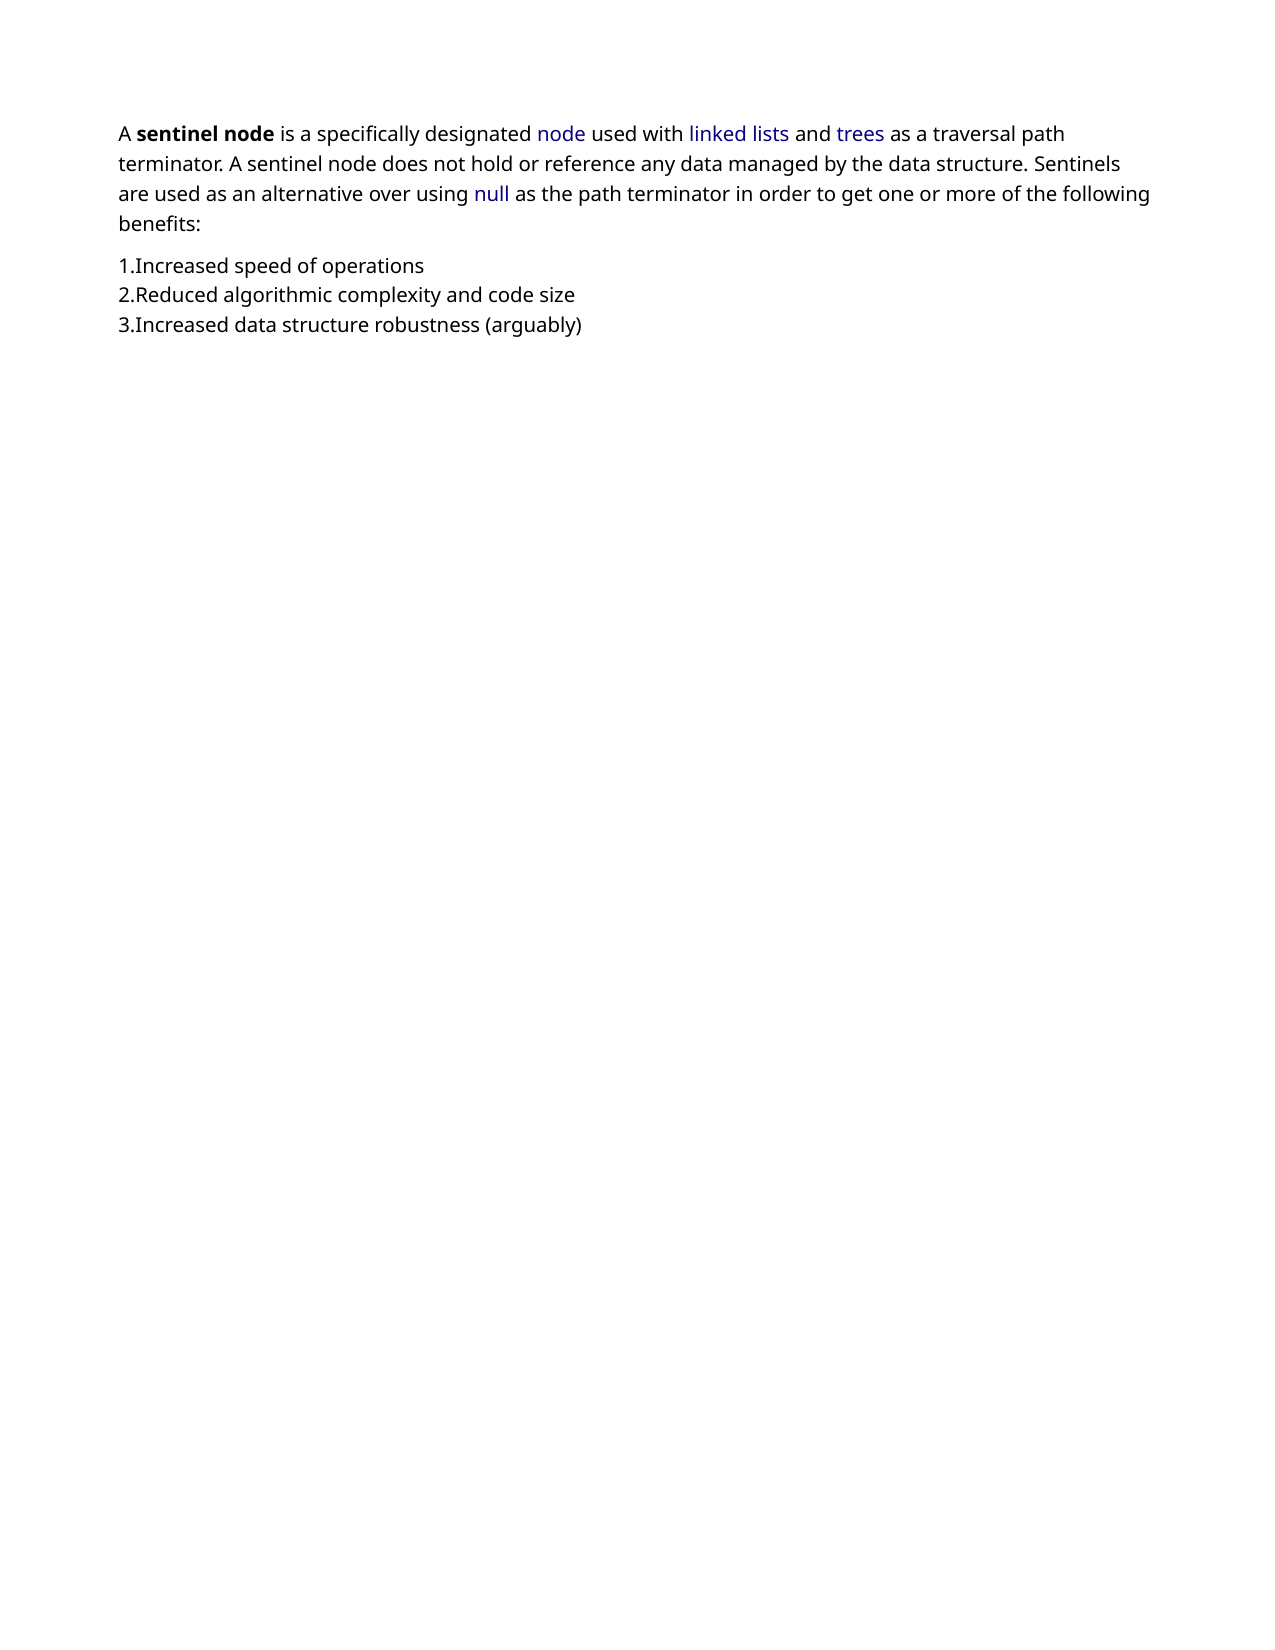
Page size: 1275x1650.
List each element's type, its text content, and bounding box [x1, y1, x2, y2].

text A sentinel node is a specifically designated node used with linked lists and trees as a traversal path terminator. A sentinel node does not hold or reference any data managed by the data structure. Sentinels are used as an alternative over using null as the path terminator in order to get one or more of the following benefits: [118, 118, 1157, 237]
list Increased data structure robustness (arguably) [118, 309, 1157, 338]
list Reduced algorithmic complexity and code size [118, 279, 1157, 309]
list Increased speed of operations [118, 249, 1157, 279]
